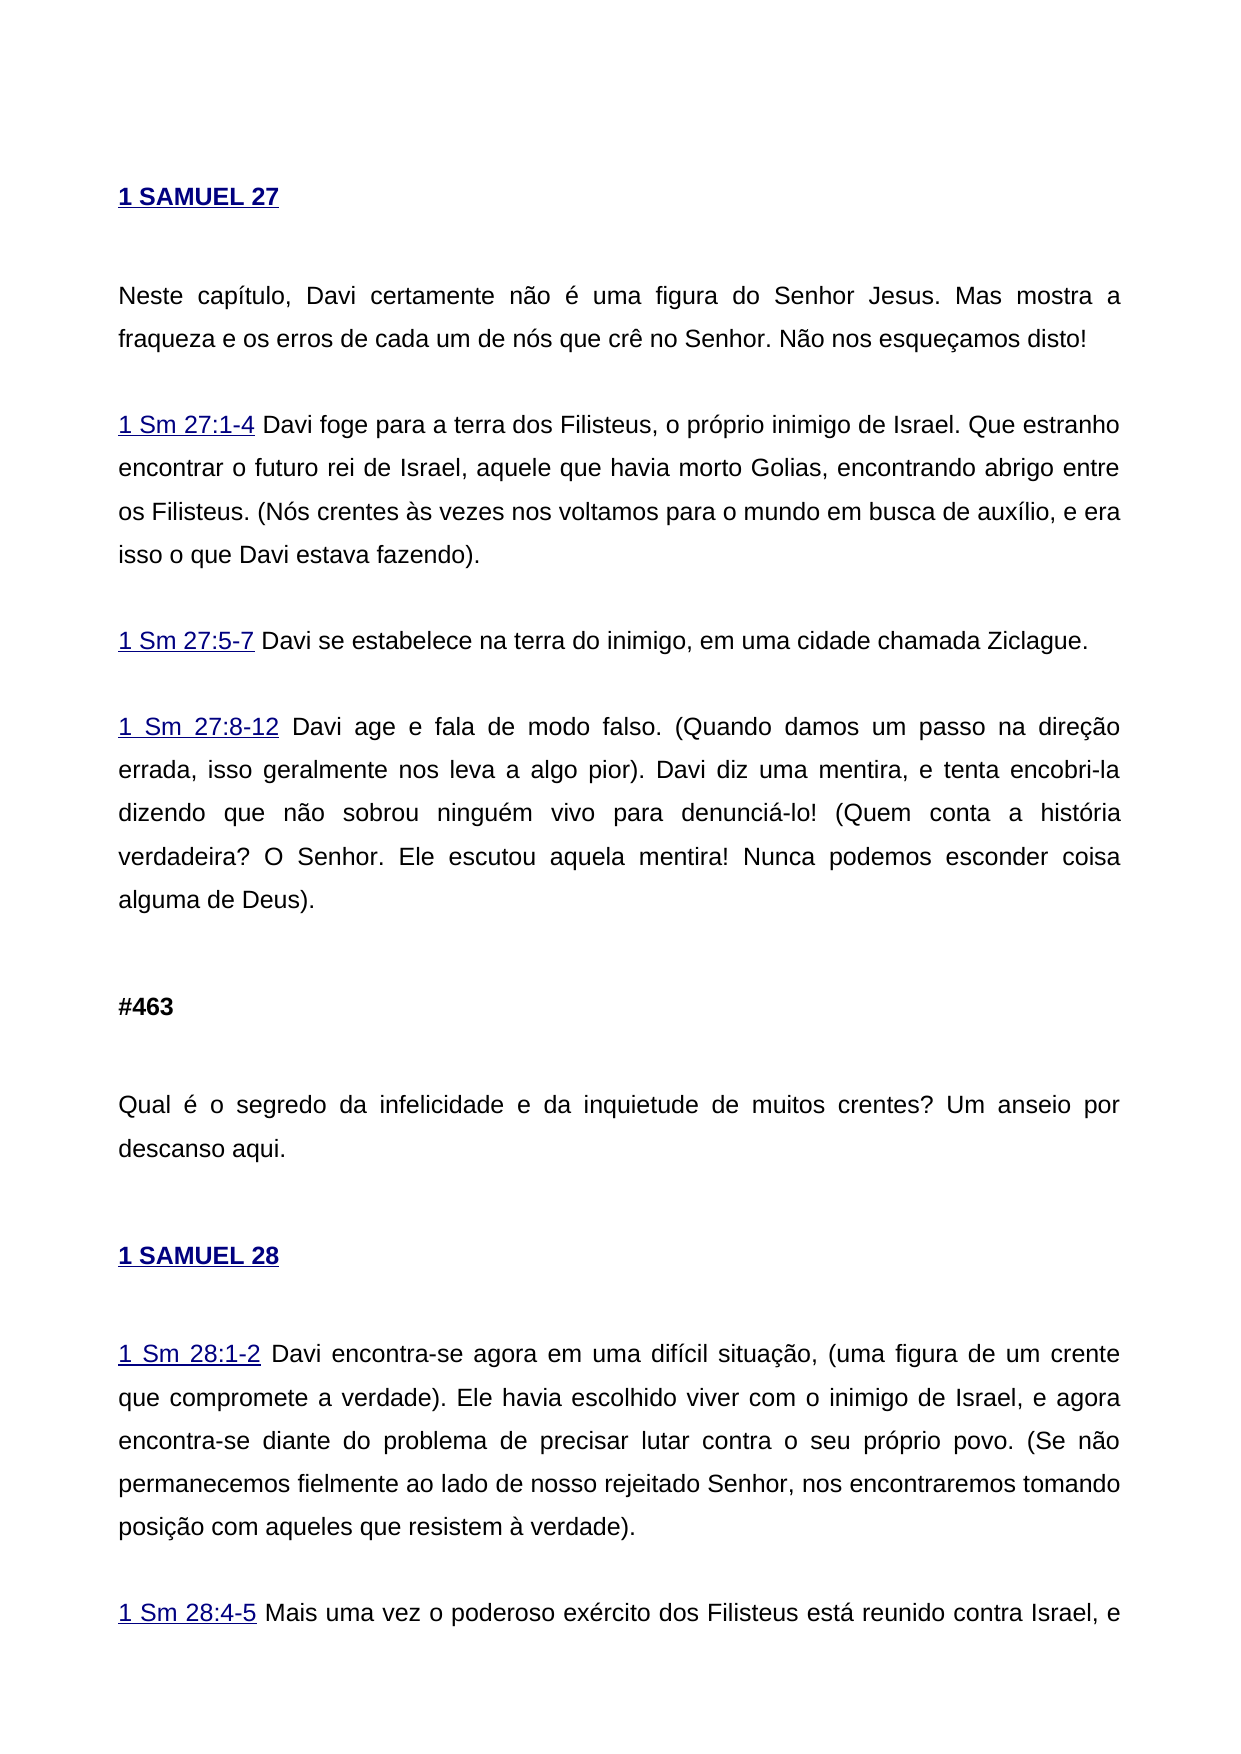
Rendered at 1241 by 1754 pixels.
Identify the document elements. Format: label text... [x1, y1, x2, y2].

text 1 Sm 27:5-7 Davi se estabelece na terra do inimigo, em uma cidade chamada Ziclague. [118, 626, 1122, 654]
text 1 Sm 28:4-5 Mais uma vez o poderoso exército dos Filisteus está reunido contra Israel, e [118, 1598, 1122, 1627]
text Qual é o segredo da infelicidade e da inquietude de muitos crentes? Um anseio por descanso aqui. [118, 1090, 1122, 1162]
subtitle #463 [118, 992, 1122, 1020]
text 1 Sm 28:1-2 Davi encontra-se agora em uma difícil situação, (uma figura de um crente que compromete a verdade). Ele havia escolhido viver com o inimigo de Israel, e agora encontra-se diante do problema de precisar lutar contra o seu próprio povo. (Se não permanecemos fielmente ao lado de nosso rejeitado Senhor, nos encontraremos tomando posição com aqueles que resistem à verdade). [118, 1339, 1122, 1541]
text 1 Sm 27:1-4 Davi foge para a terra dos Filisteus, o próprio inimigo de Israel. Que estranho encontrar o futuro rei de Israel, aquele que havia morto Golias, encontrando abrigo entre os Filisteus. (Nós crentes às vezes nos voltamos para o mundo em busca de auxílio, e era isso o que Davi estava fazendo). [118, 410, 1122, 568]
subtitle 1 SAMUEL 27 [118, 182, 1122, 211]
text Neste capítulo, Davi certamente não é uma figura do Senhor Jesus. Mas mostra a fraqueza e os erros de cada um de nós que crê no Senhor. Não nos esqueçamos disto! [118, 281, 1122, 353]
subtitle 1 SAMUEL 28 [118, 1241, 1122, 1269]
text 1 Sm 27:8-12 Davi age e fala de modo falso. (Quando damos um passo na direção errada, isso geralmente nos leva a algo pior). Davi diz uma mentira, e tenta encobri-la dizendo que não sobrou ninguém vivo para denunciá-lo! (Quem conta a história verdadeira? O Senhor. Ele escutou aquela mentira! Nunca podemos esconder coisa alguma de Deus). [118, 712, 1122, 913]
